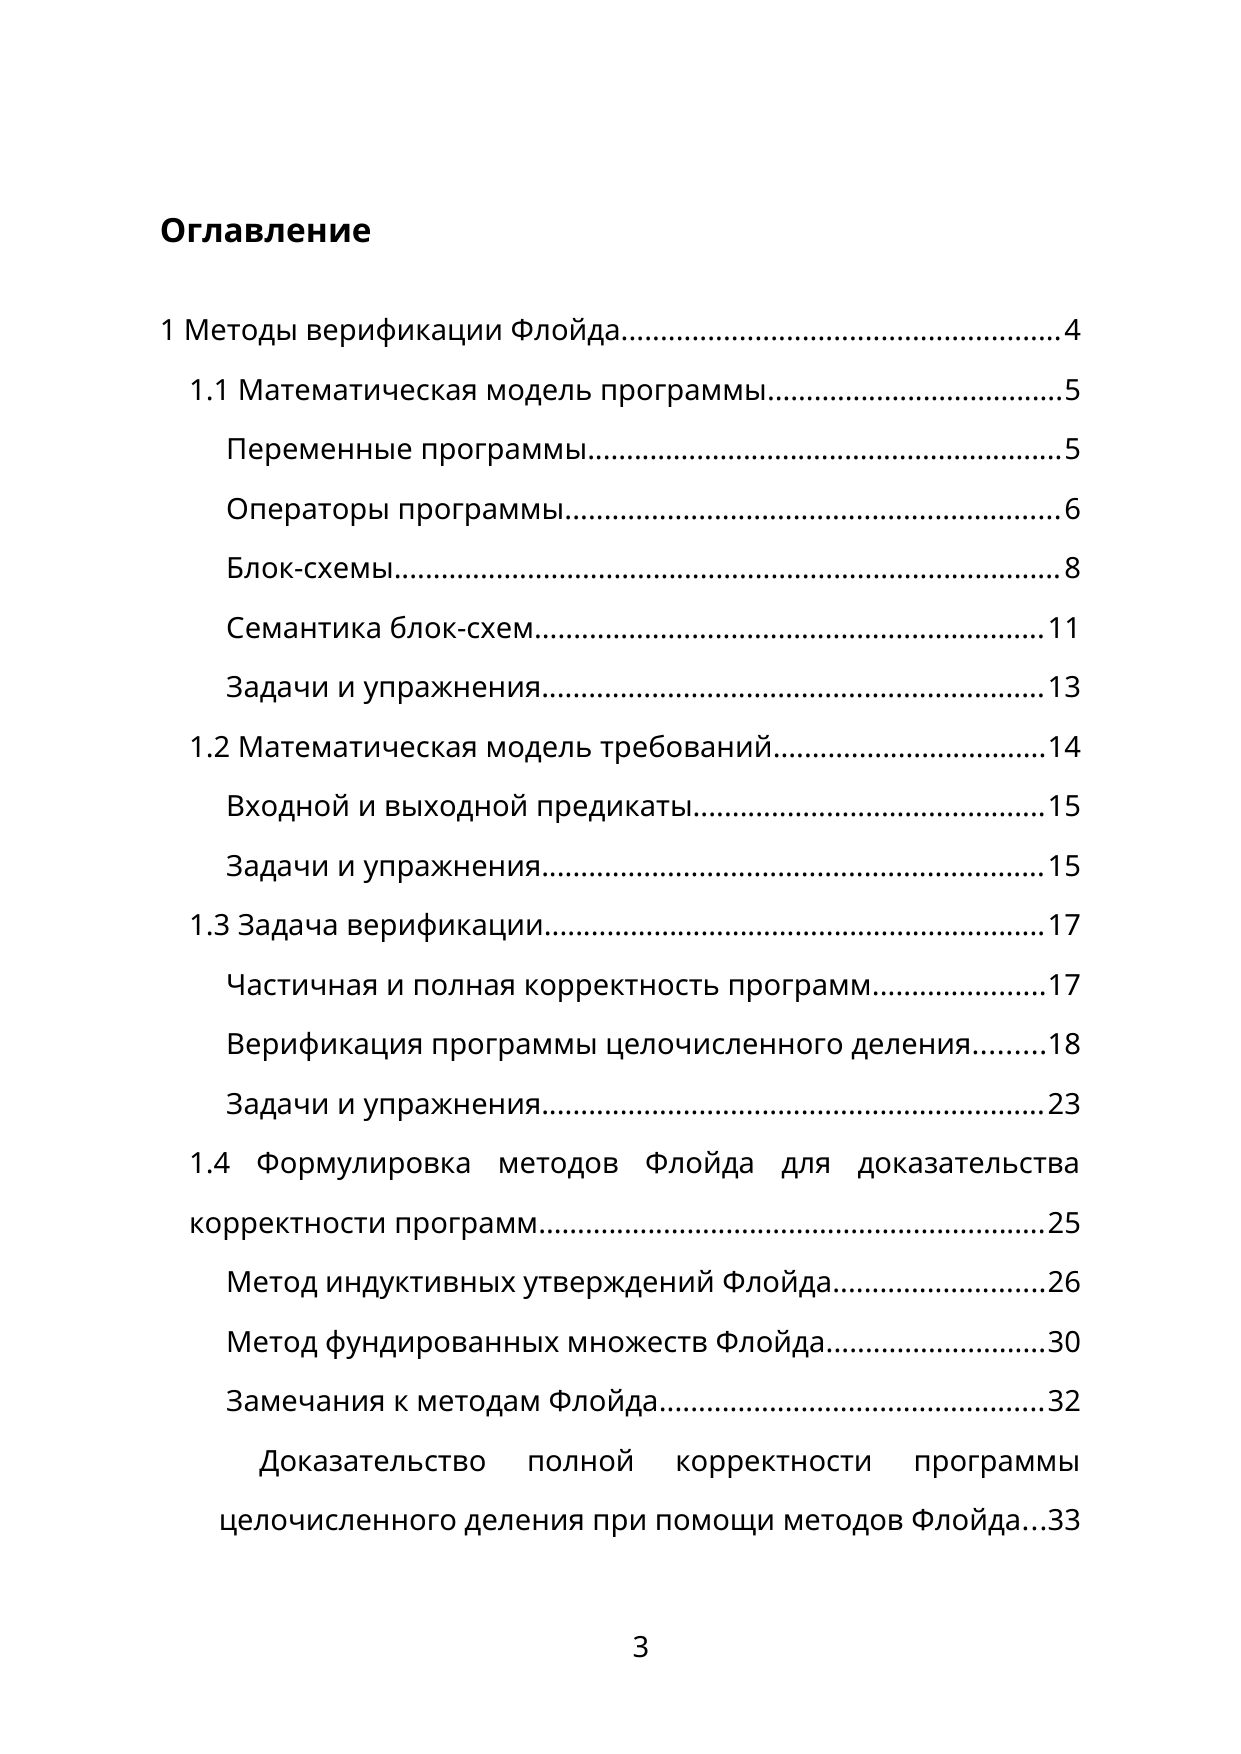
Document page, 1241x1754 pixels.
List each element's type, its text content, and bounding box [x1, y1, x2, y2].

text Метод индуктивных утверждений Флойда 26 [218, 1261, 1081, 1301]
text Метод фундированных множеств Флойда 30 [218, 1321, 1081, 1361]
text 1.4 Формулировка методов Флойда для доказательства корректности программ 25 [189, 1142, 1081, 1242]
text Задачи и упражнения 15 [218, 845, 1081, 885]
text 1 Методы верификации Флойда 4 [159, 310, 1081, 349]
text Доказательство полной корректности программы целочисленного деления при помощи методов Флойда 33 [218, 1440, 1081, 1539]
text Замечания к методам Флойда 32 [218, 1380, 1081, 1420]
text Задачи и упражнения 13 [218, 667, 1081, 706]
text Задачи и упражнения 23 [218, 1083, 1081, 1123]
text 1.2 Математическая модель требований 14 [189, 726, 1081, 766]
text 1.1 Математическая модель программы 5 [189, 369, 1081, 409]
text Частичная и полная корректность программ 17 [218, 964, 1081, 1004]
subtitle Оглавление [159, 207, 1081, 252]
text Семантика блок-схем 11 [218, 607, 1081, 647]
text Переменные программы 5 [218, 429, 1081, 468]
text Входной и выходной предикаты 15 [218, 786, 1081, 825]
text Блок-схемы 8 [218, 548, 1081, 587]
text 1.3 Задача верификации 17 [189, 904, 1081, 944]
text Операторы программы 6 [218, 488, 1081, 528]
text Верификация программы целочисленного деления 18 [218, 1023, 1081, 1063]
